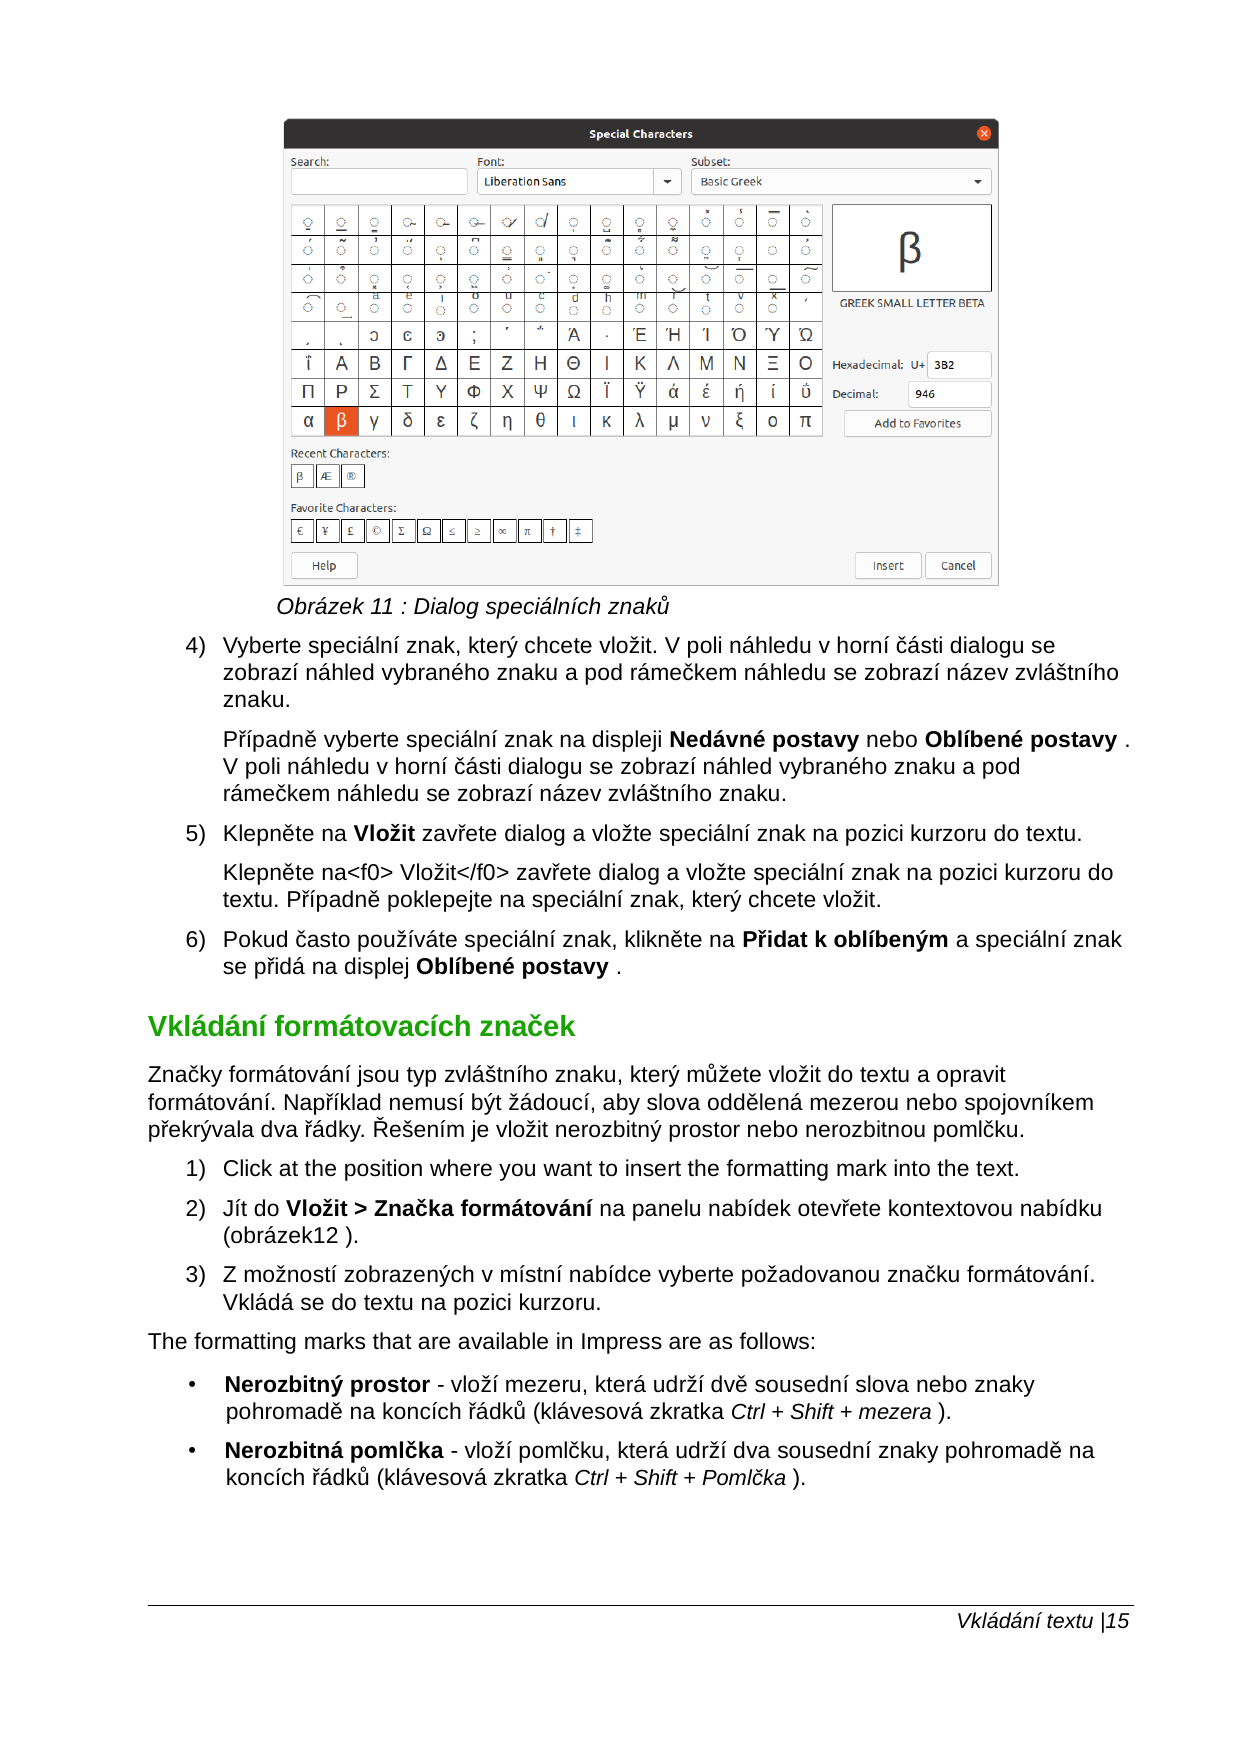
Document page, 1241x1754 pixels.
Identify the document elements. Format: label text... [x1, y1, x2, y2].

list Click at the position where you want to insert the formatting mark into the text. [206, 1154, 1134, 1182]
text Značky formátování jsou typ zvláštního znaku, který můžete vložit do textu a opravit formátování. Například nemusí být žádoucí, aby slova oddělená mezerou nebo spojovníkem překrývala dva řádky. Řešením je vložit nerozbitný prostor nebo nerozbitnou pomlčku. [148, 1061, 1134, 1142]
list Nerozbitný prostor - vloží mezeru, která udrží dvě sousední slova nebo znaky pohromadě na koncích řádků (klávesová zkratka Ctrl + Shift + mezera ). [185, 1367, 1134, 1424]
list Klepněte na<f0> Vložit</f0> zavřete dialog a vložte speciální znak na pozici kurzoru do textu. Případně poklepejte na speciální znak, který chcete vložit. [223, 858, 1134, 913]
list Jít do Vložit > Značka formátování na panelu nabídek otevřete kontextovou nabídku (obrázek 12 ). [206, 1194, 1134, 1248]
list Z možností zobrazených v místní nabídce vyberte požadovanou značku formátování. Vkládá se do textu na pozici kurzoru. [206, 1261, 1134, 1315]
list Pokud často používáte speciální znak, klikněte na Přidat k oblíbeným a speciální znak se přidá na displej Oblíbené postavy . [206, 925, 1134, 979]
list Klepněte na Vložit zavřete dialog a vložte speciální znak na pozici kurzoru do textu. [206, 819, 1134, 846]
picture [276, 118, 1006, 593]
subtitle Vkládání formátovacích značek [148, 1008, 1134, 1042]
list Případně vyberte speciální znak na displeji Nedávné postavy nebo Oblíbené postavy . V poli náhledu v horní části dialogu se zobrazí náhled vybraného znaku a pod rámečkem náhledu se zobrazí název zvláštního znaku. [223, 725, 1134, 806]
text The formatting marks that are available in Impress are as follows: [148, 1327, 1134, 1354]
list Nerozbitná pomlčka - vloží pomlčku, která udrží dva sousední znaky pohromadě na koncích řádků (klávesová zkratka Ctrl + Shift + Pomlčka ). [185, 1434, 1134, 1494]
list Vyberte speciální znak, který chcete vložit. V poli náhledu v horní části dialogu se zobrazí náhled vybraného znaku a pod rámečkem náhledu se zobrazí název zvláštního znaku. [206, 631, 1134, 713]
text Obrázek 11 : Dialog speciálních znaků [276, 593, 1005, 619]
